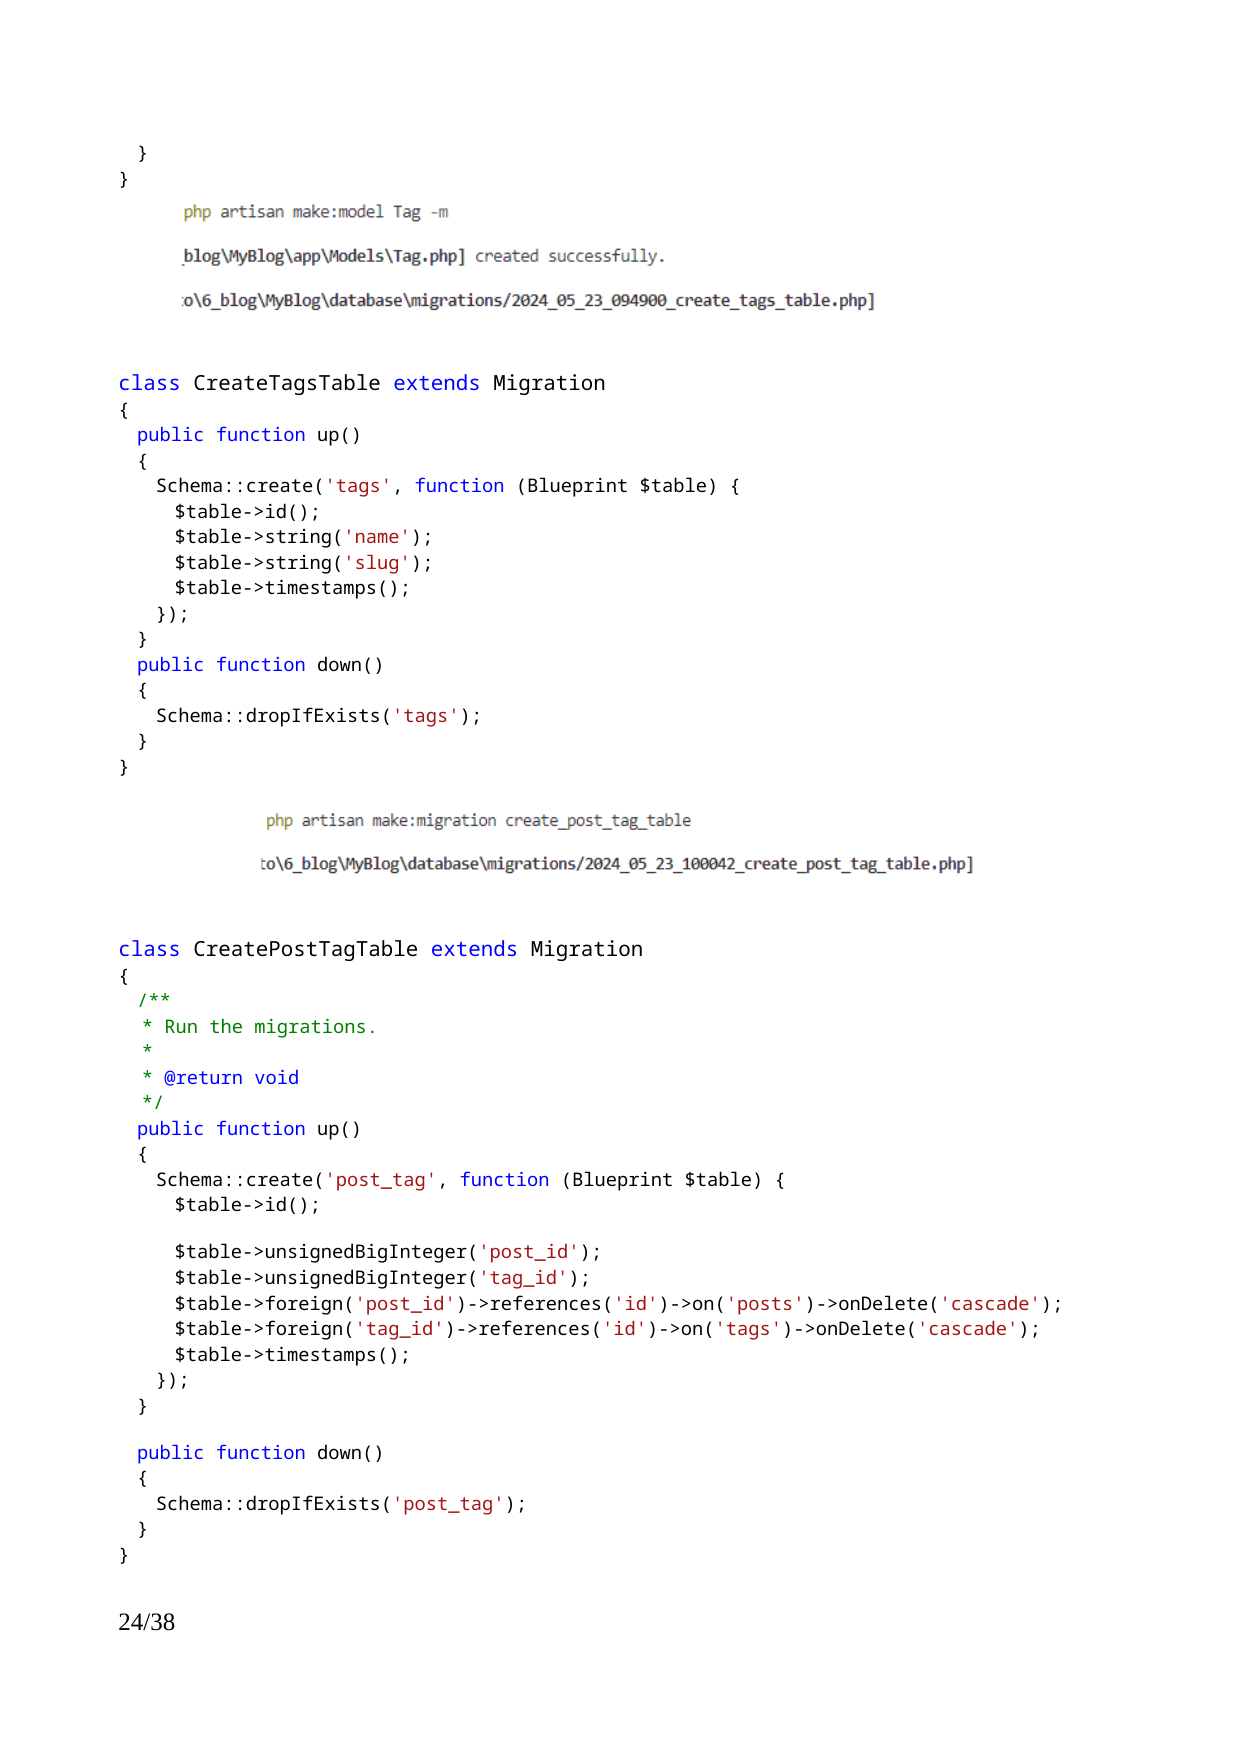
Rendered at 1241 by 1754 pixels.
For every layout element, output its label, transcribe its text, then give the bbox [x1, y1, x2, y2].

text } [118, 728, 1122, 753]
text Schema::dropIfExists('post_tag'); [118, 1490, 1122, 1516]
text * [118, 1039, 1122, 1064]
text Schema::create('tags', function (Blueprint $table) { [118, 473, 1122, 498]
text public function down() [118, 651, 1122, 677]
text $table->unsignedBigInteger('tag_id'); [118, 1264, 1122, 1290]
text { [118, 447, 1122, 473]
text } [118, 626, 1122, 651]
text $table->id(); [118, 498, 1122, 524]
text { [118, 396, 1122, 422]
text Schema::dropIfExists('tags'); [118, 702, 1122, 728]
text }); [118, 600, 1122, 626]
text class CreateTagsTable extends Migration [118, 368, 1122, 396]
text }); [118, 1366, 1122, 1392]
text public function down() [118, 1439, 1122, 1464]
text $table->string('name'); [118, 524, 1122, 549]
text $table->id(); [118, 1192, 1122, 1217]
text public function up() [118, 1115, 1122, 1141]
picture [181, 198, 878, 318]
text } [118, 140, 1122, 165]
text $table->foreign('post_id')->references('id')->on('posts')->onDelete('cascade'); [118, 1290, 1122, 1315]
text $table->unsignedBigInteger('post_id'); [118, 1239, 1122, 1264]
text } [118, 1541, 1122, 1567]
picture [261, 807, 979, 881]
text * @return void [118, 1064, 1122, 1090]
text } [118, 1392, 1122, 1417]
text * Run the migrations. [118, 1013, 1122, 1039]
text */ [118, 1090, 1122, 1115]
text /** [118, 988, 1122, 1013]
text $table->timestamps(); [118, 575, 1122, 600]
text } [118, 1516, 1122, 1541]
text class CreatePostTagTable extends Migration [118, 934, 1122, 962]
text public function up() [118, 422, 1122, 447]
text { [118, 677, 1122, 702]
text { [118, 1464, 1122, 1490]
text } [118, 165, 1122, 191]
text { [118, 1141, 1122, 1166]
text Schema::create('post_tag', function (Blueprint $table) { [118, 1166, 1122, 1192]
text } [118, 753, 1122, 779]
text $table->timestamps(); [118, 1341, 1122, 1366]
text { [118, 962, 1122, 988]
text $table->string('slug'); [118, 549, 1122, 575]
text $table->foreign('tag_id')->references('id')->on('tags')->onDelete('cascade'); [118, 1315, 1122, 1341]
